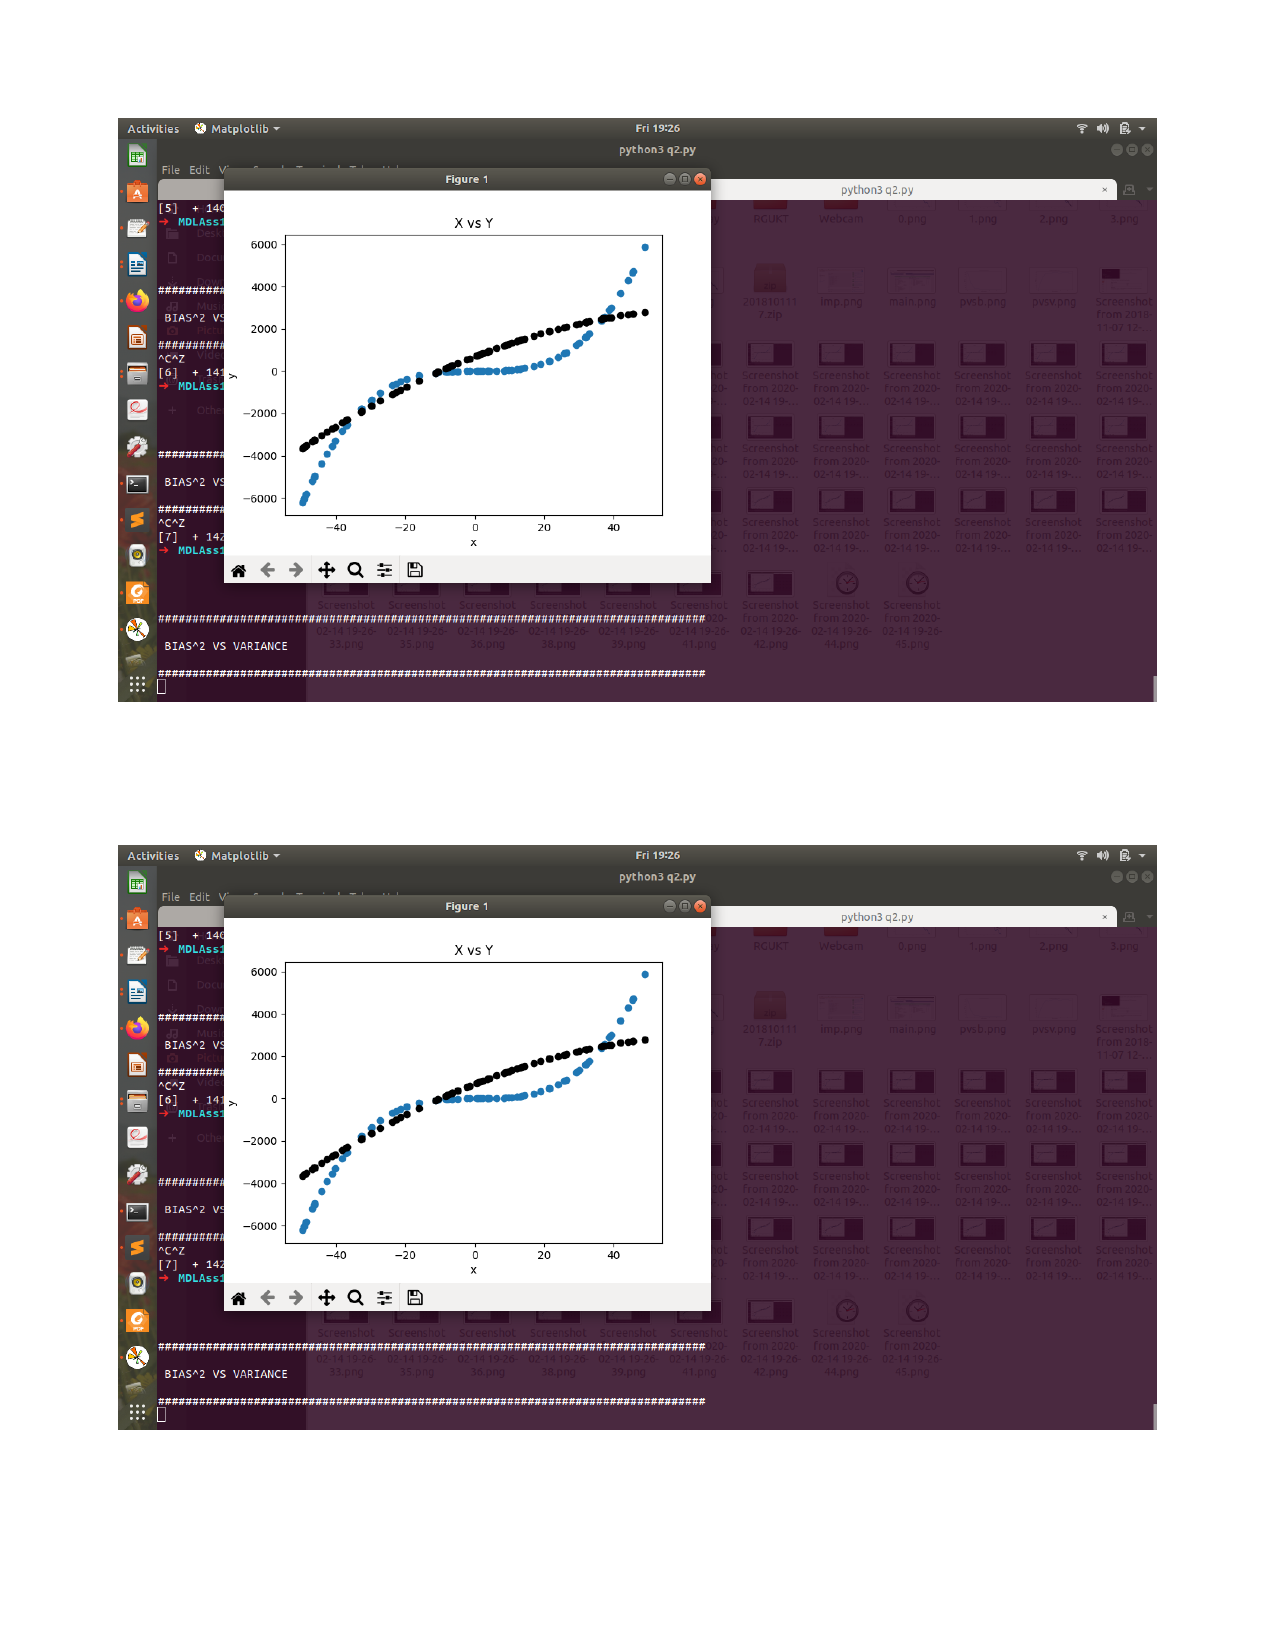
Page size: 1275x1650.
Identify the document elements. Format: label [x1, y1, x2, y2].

picture [118, 118, 1157, 702]
picture [118, 845, 1157, 1430]
